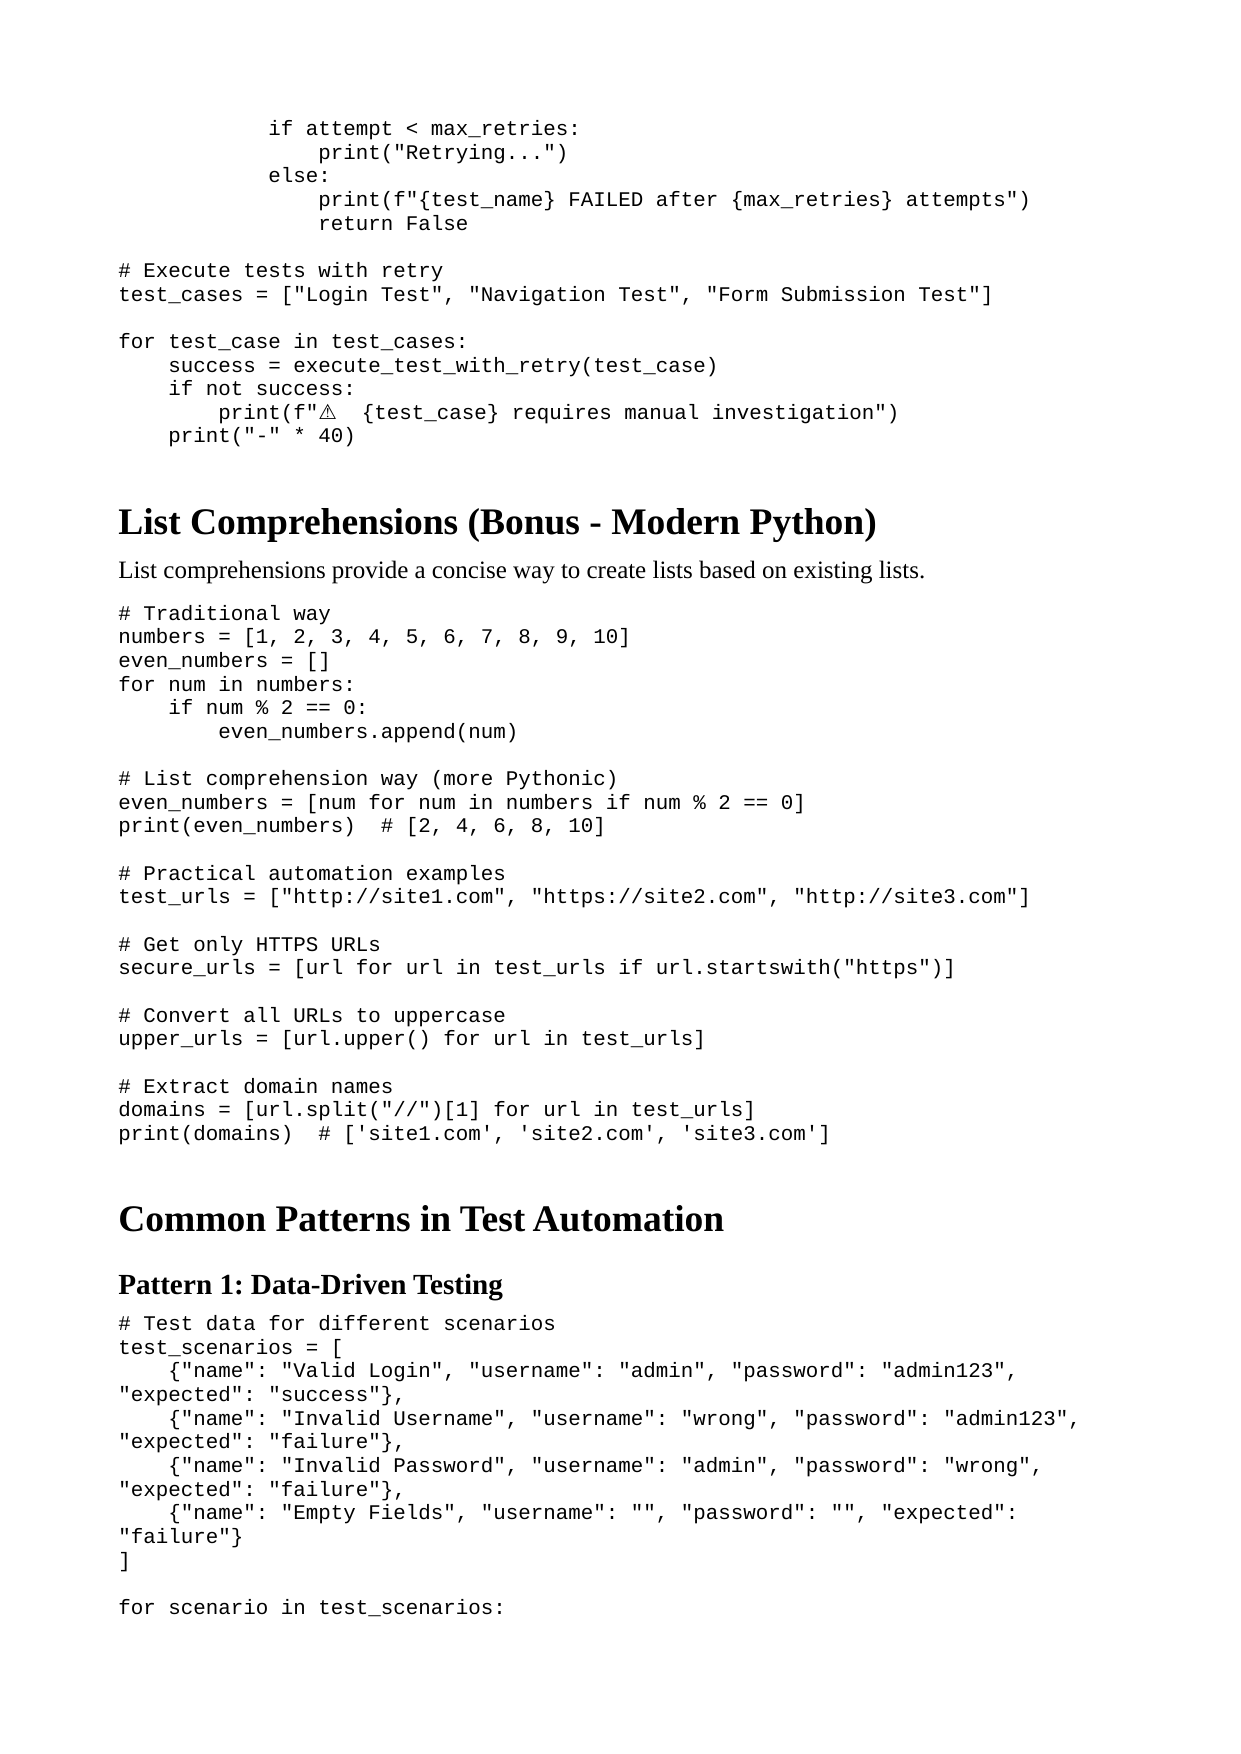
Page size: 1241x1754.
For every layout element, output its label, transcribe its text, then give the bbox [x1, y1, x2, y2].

text else: [118, 165, 1122, 189]
text numbers = [1, 2, 3, 4, 5, 6, 7, 8, 9, 10] [118, 626, 1122, 650]
text ] [118, 1549, 1122, 1573]
text success = execute_test_with_retry(test_case) [118, 354, 1122, 378]
text # Test data for different scenarios [118, 1313, 1122, 1337]
text print(f"⚠️ {test_case} requires manual investigation") [118, 402, 1122, 426]
text # Convert all URLs to uppercase [118, 1005, 1122, 1028]
text # Traditional way [118, 603, 1122, 626]
text for test_case in test_cases: [118, 331, 1122, 354]
text even_numbers = [num for num in numbers if num % 2 == 0] [118, 792, 1122, 816]
text even_numbers = [] [118, 650, 1122, 674]
text # List comprehension way (more Pythonic) [118, 768, 1122, 792]
text print("-" * 40) [118, 426, 1122, 449]
text print(even_numbers) # [2, 4, 6, 8, 10] [118, 816, 1122, 839]
text return False [118, 213, 1122, 236]
text test_scenarios = [ [118, 1337, 1122, 1360]
text test_cases = ["Login Test", "Navigation Test", "Form Submission Test"] [118, 284, 1122, 307]
text domains = [url.split("//")[1] for url in test_urls] [118, 1099, 1122, 1123]
text if num % 2 == 0: [118, 697, 1122, 721]
text if not success: [118, 378, 1122, 402]
text even_numbers.append(num) [118, 721, 1122, 744]
text {"name": "Empty Fields", "username": "", "password": "", "expected": "failure"} [118, 1502, 1122, 1549]
subtitle Common Patterns in Test Automation [118, 1197, 1122, 1240]
subtitle Pattern 1: Data-Driven Testing [118, 1267, 1122, 1301]
text print(domains) # ['site1.com', 'site2.com', 'site3.com'] [118, 1123, 1122, 1147]
text # Execute tests with retry [118, 260, 1122, 284]
text {"name": "Invalid Username", "username": "wrong", "password": "admin123", "expected": "failure"}, [118, 1408, 1122, 1455]
text upper_urls = [url.upper() for url in test_urls] [118, 1028, 1122, 1052]
text # Extract domain names [118, 1076, 1122, 1099]
text # Practical automation examples [118, 863, 1122, 886]
text List comprehensions provide a concise way to create lists based on existing lists. [118, 555, 1122, 584]
text print(f"{test_name} FAILED after {max_retries} attempts") [118, 189, 1122, 213]
subtitle List Comprehensions (Bonus - Modern Python) [118, 499, 1122, 543]
text # Get only HTTPS URLs [118, 934, 1122, 957]
text for num in numbers: [118, 674, 1122, 697]
text test_urls = ["http://site1.com", "https://site2.com", "http://site3.com"] [118, 886, 1122, 910]
text {"name": "Invalid Password", "username": "admin", "password": "wrong", "expected": "failure"}, [118, 1455, 1122, 1502]
text secure_urls = [url for url in test_urls if url.startswith("https")] [118, 957, 1122, 981]
text {"name": "Valid Login", "username": "admin", "password": "admin123", "expected": "success"}, [118, 1360, 1122, 1408]
text if attempt < max_retries: [118, 118, 1122, 142]
text for scenario in test_scenarios: [118, 1597, 1122, 1621]
text print("Retrying...") [118, 142, 1122, 165]
